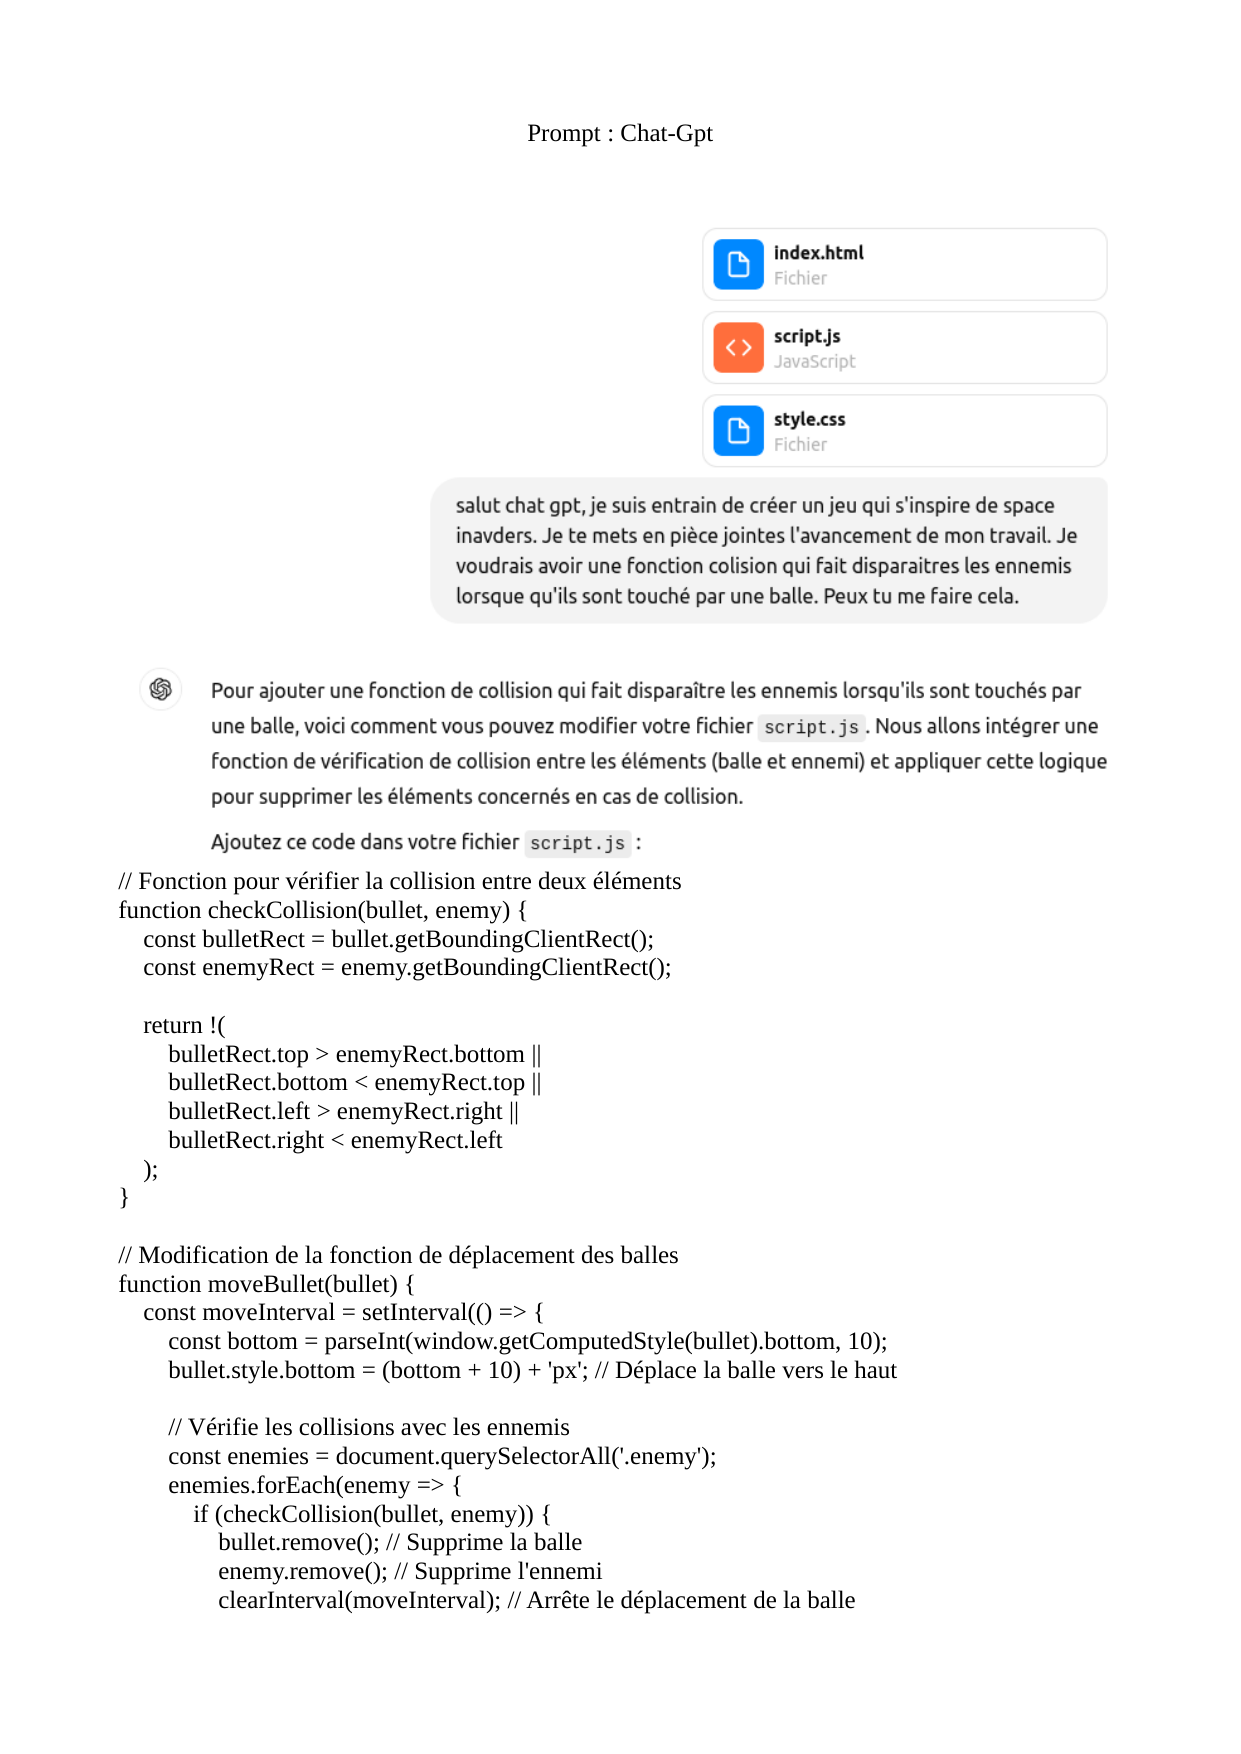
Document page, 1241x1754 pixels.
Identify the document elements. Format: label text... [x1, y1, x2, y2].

text bullet.remove(); // Supprime la balle [118, 1527, 1122, 1556]
text bulletRect.right < enemyRect.left [118, 1125, 1122, 1154]
text // Modification de la fonction de déplacement des balles [118, 1240, 1122, 1269]
text enemy.remove(); // Supprime l'ennemi [118, 1556, 1122, 1585]
text Prompt : Chat-Gpt [118, 118, 1122, 147]
text ); [118, 1154, 1122, 1182]
text const enemies = document.querySelectorAll('.enemy'); [118, 1441, 1122, 1470]
text bulletRect.bottom < enemyRect.top || [118, 1067, 1122, 1096]
text enemies.forEach(enemy => { [118, 1470, 1122, 1499]
text function moveBullet(bullet) { [118, 1269, 1122, 1297]
text const moveInterval = setInterval(() => { [118, 1297, 1122, 1326]
text const bottom = parseInt(window.getComputedStyle(bullet).bottom, 10); [118, 1326, 1122, 1355]
text // Fonction pour vérifier la collision entre deux éléments [118, 867, 1122, 895]
picture [118, 175, 1123, 867]
text // Vérifie les collisions avec les ennemis [118, 1412, 1122, 1441]
text clearInterval(moveInterval); // Arrête le déplacement de la balle [118, 1585, 1122, 1614]
text bullet.style.bottom = (bottom + 10) + 'px'; // Déplace la balle vers le haut [118, 1355, 1122, 1384]
text return !( [118, 1010, 1122, 1039]
text bulletRect.top > enemyRect.bottom || [118, 1039, 1122, 1067]
text } [118, 1182, 1122, 1211]
text const bulletRect = bullet.getBoundingClientRect(); [118, 924, 1122, 952]
text const enemyRect = enemy.getBoundingClientRect(); [118, 952, 1122, 981]
text function checkCollision(bullet, enemy) { [118, 895, 1122, 924]
text bulletRect.left > enemyRect.right || [118, 1096, 1122, 1125]
text if (checkCollision(bullet, enemy)) { [118, 1499, 1122, 1527]
